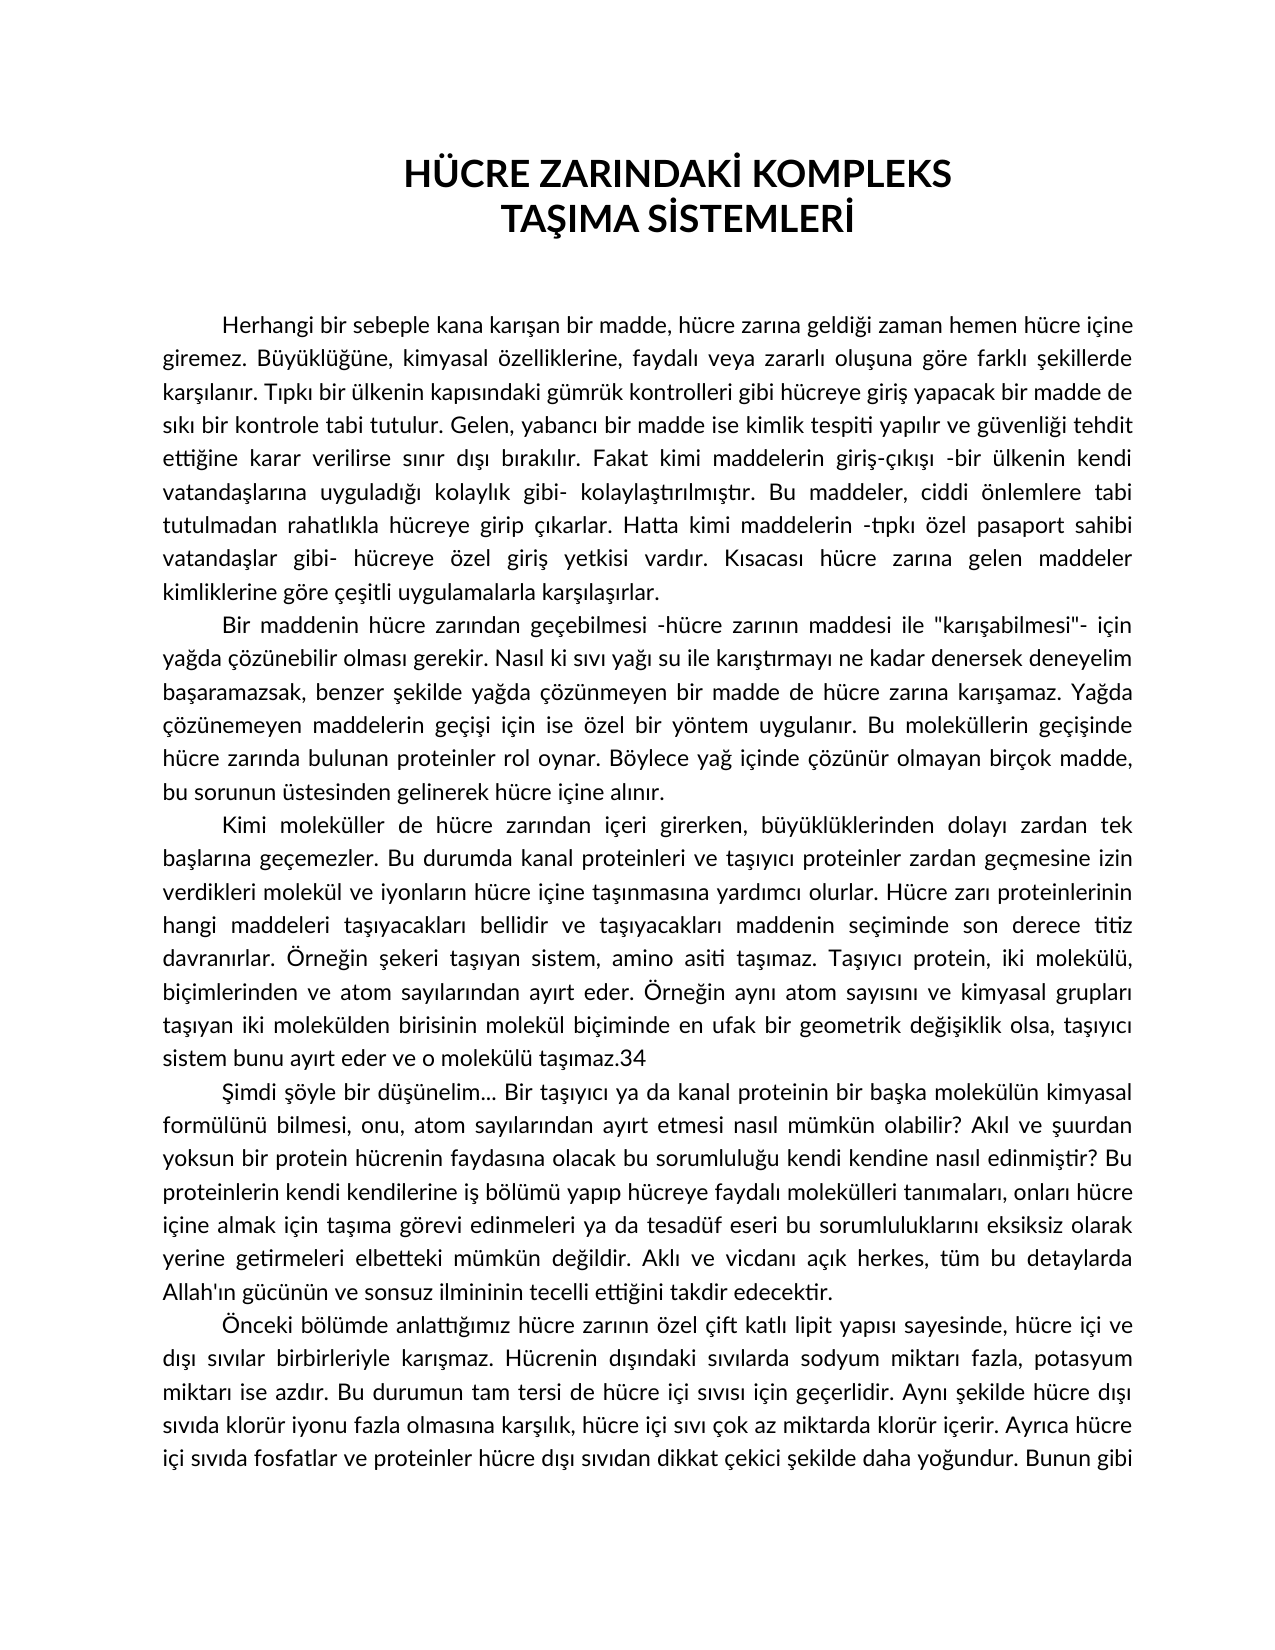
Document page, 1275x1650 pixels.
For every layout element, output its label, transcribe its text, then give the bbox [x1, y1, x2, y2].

text Önceki bölümde anlattığımız hücre zarının özel çift katlı lipit yapısı sayesinde, hücre içi ve dışı sıvılar birbirleriyle karışmaz. Hücrenin dışındaki sıvılarda sodyum miktarı fazla, potasyum miktarı ise azdır. Bu durumun tam tersi de hücre içi sıvısı için geçerlidir. Aynı şekilde hücre dışı sıvıda klorür iyonu fazla olmasına karşılık, hücre içi sıvı çok az miktarda klorür içerir. Ayrıca hücre içi sıvıda fosfatlar ve proteinler hücre dışı sıvıdan dikkat çekici şekilde daha yoğundur. Bunun gibi [162, 1307, 1134, 1473]
subtitle HÜCRE ZARINDAKİ KOMPLEKS [162, 150, 1134, 195]
text Bir maddenin hücre zarından geçebilmesi -hücre zarının maddesi ile "karışabilmesi"- için yağda çözünebilir olması gerekir. Nasıl ki sıvı yağı su ile karıştırmayı ne kadar denersek deneyelim başaramazsak, benzer şekilde yağda çözünmeyen bir madde de hücre zarına karışamaz. Yağda çözünemeyen maddelerin geçişi için ise özel bir yöntem uygulanır. Bu moleküllerin geçişinde hücre zarında bulunan proteinler rol oynar. Böylece yağ içinde çözünür olmayan birçok madde, bu sorunun üstesinden gelinerek hücre içine alınır. [162, 607, 1134, 807]
subtitle TAŞIMA SİSTEMLERİ [162, 195, 1134, 240]
text Kimi moleküller de hücre zarından içeri girerken, büyüklüklerinden dolayı zardan tek başlarına geçemezler. Bu durumda kanal proteinleri ve taşıyıcı proteinler zardan geçmesine izin verdikleri molekül ve iyonların hücre içine taşınmasına yardımcı olurlar. Hücre zarı proteinlerinin hangi maddeleri taşıyacakları bellidir ve taşıyacakları maddenin seçiminde son derece titiz davranırlar. Örneğin şekeri taşıyan sistem, amino asiti taşımaz. Taşıyıcı protein, iki molekülü, biçimlerinden ve atom sayılarından ayırt eder. Örneğin aynı atom sayısını ve kimyasal grupları taşıyan iki molekülden birisinin molekül biçiminde en ufak bir geometrik değişiklik olsa, taşıyıcı sistem bunu ayırt eder ve o molekülü taşımaz.34 [162, 807, 1134, 1073]
text Herhangi bir sebeple kana karışan bir madde, hücre zarına geldiği zaman hemen hücre içine giremez. Büyüklüğüne, kimyasal özelliklerine, faydalı veya zararlı oluşuna göre farklı şekillerde karşılanır. Tıpkı bir ülkenin kapısındaki gümrük kontrolleri gibi hücreye giriş yapacak bir madde de sıkı bir kontrole tabi tutulur. Gelen, yabancı bir madde ise kimlik tespiti yapılır ve güvenliği tehdit ettiğine karar verilirse sınır dışı bırakılır. Fakat kimi maddelerin giriş-çıkışı -bir ülkenin kendi vatandaşlarına uyguladığı kolaylık gibi- kolaylaştırılmıştır. Bu maddeler, ciddi önlemlere tabi tutulmadan rahatlıkla hücreye girip çıkarlar. Hatta kimi maddelerin -tıpkı özel pasaport sahibi vatandaşlar gibi- hücreye özel giriş yetkisi vardır. Kısacası hücre zarına gelen maddeler kimliklerine göre çeşitli uygulamalarla karşılaşırlar. [162, 307, 1134, 607]
text Şimdi şöyle bir düşünelim... Bir taşıyıcı ya da kanal proteinin bir başka molekülün kimyasal formülünü bilmesi, onu, atom sayılarından ayırt etmesi nasıl mümkün olabilir? Akıl ve şuurdan yoksun bir protein hücrenin faydasına olacak bu sorumluluğu kendi kendine nasıl edinmiştir? Bu proteinlerin kendi kendilerine iş bölümü yapıp hücreye faydalı molekülleri tanımaları, onları hücre içine almak için taşıma görevi edinmeleri ya da tesadüf eseri bu sorumluluklarını eksiksiz olarak yerine getirmeleri elbetteki mümkün değildir. Aklı ve vicdanı açık herkes, tüm bu detaylarda Allah'ın gücünün ve sonsuz ilmininin tecelli ettiğini takdir edecektir. [162, 1073, 1134, 1307]
